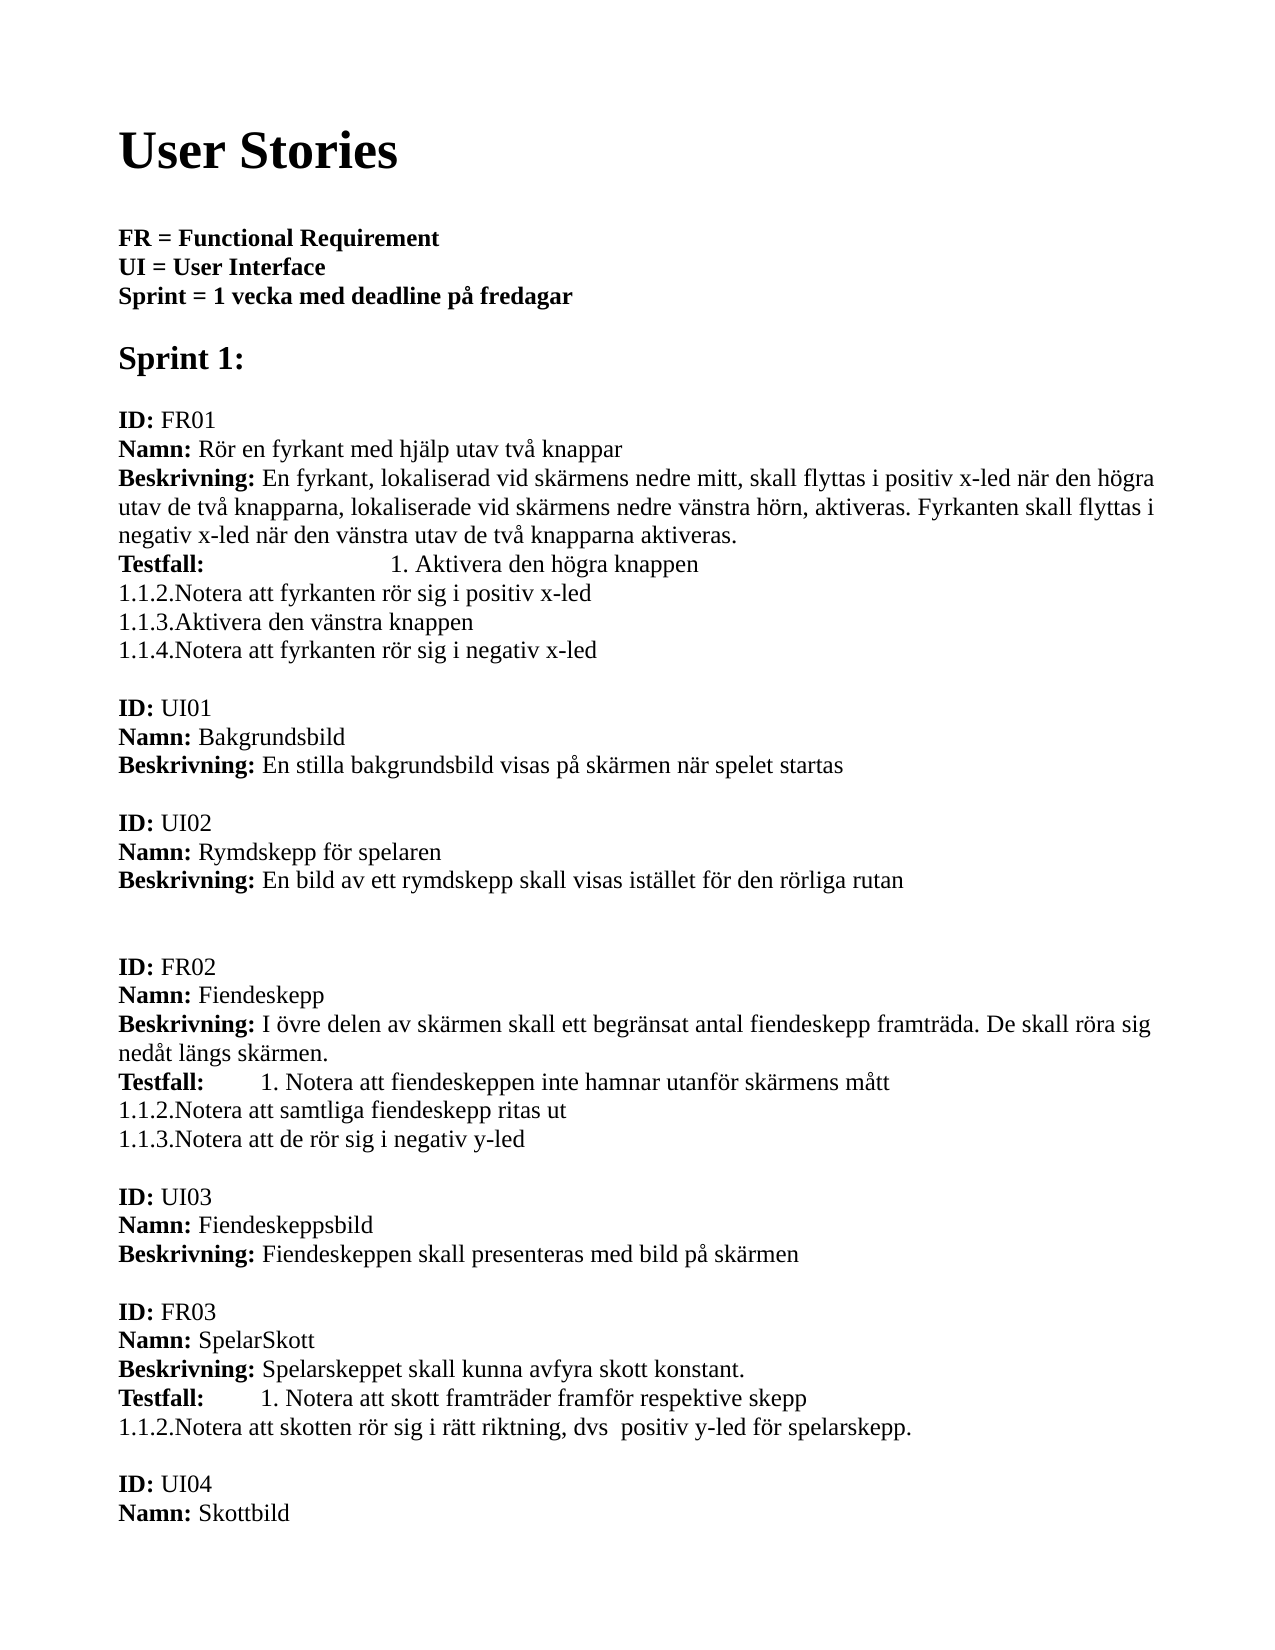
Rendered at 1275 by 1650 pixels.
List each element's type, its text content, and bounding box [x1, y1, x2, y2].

text Beskrivning: En bild av ett rymdskepp skall visas istället för den rörliga rutan [118, 866, 1157, 894]
text Namn: Bakgrundsbild [118, 722, 1157, 751]
text FR = Functional Requirement [118, 223, 1157, 252]
text Sprint 1: [118, 338, 1157, 377]
text Beskrivning: Fiendeskeppen skall presenteras med bild på skärmen [118, 1239, 1157, 1268]
text ID: FR02 [118, 952, 1157, 981]
text Namn: Rymdskepp för spelaren [118, 837, 1157, 866]
list Notera att de rör sig i negativ y-led [118, 1124, 1157, 1153]
text Namn: SpelarSkott [118, 1326, 1157, 1354]
text UI = User Interface [118, 252, 1157, 281]
list Notera att fyrkanten rör sig i negativ x-led [118, 636, 1157, 664]
text ID: FR01 [118, 406, 1157, 434]
text Testfall: 1. Notera att skott framträder framför respektive skepp [118, 1383, 1157, 1412]
text Beskrivning: En fyrkant, lokaliserad vid skärmens nedre mitt, skall flyttas i positiv x-led när den högra utav de två knapparna, lokaliserade vid skärmens nedre vänstra hörn, aktiveras. Fyrkanten skall flyttas i negativ x-led när den vänstra utav de två knapparna aktiveras. [118, 463, 1157, 549]
list Notera att fyrkanten rör sig i positiv x-led [118, 578, 1157, 607]
text Namn: Skottbild [118, 1498, 1157, 1527]
text ID: UI02 [118, 808, 1157, 837]
list Aktivera den vänstra knappen [118, 607, 1157, 636]
text ID: FR03 [118, 1297, 1157, 1326]
text ID: UI01 [118, 693, 1157, 722]
text Testfall: 1. Aktivera den högra knappen [118, 549, 1157, 578]
list Notera att skotten rör sig i rätt riktning, dvs positiv y-led för spelarskepp. [118, 1412, 1157, 1441]
text Namn: Fiendeskepp [118, 981, 1157, 1009]
text Namn: Rör en fyrkant med hjälp utav två knappar [118, 434, 1157, 463]
list Notera att samtliga fiendeskepp ritas ut [118, 1096, 1157, 1124]
text Testfall: 1. Notera att fiendeskeppen inte hamnar utanför skärmens mått [118, 1067, 1157, 1096]
text Beskrivning: Spelarskeppet skall kunna avfyra skott konstant. [118, 1354, 1157, 1383]
text User Stories [118, 118, 1157, 180]
text Sprint = 1 vecka med deadline på fredagar [118, 281, 1157, 310]
text Beskrivning: En stilla bakgrundsbild visas på skärmen när spelet startas [118, 751, 1157, 779]
text Namn: Fiendeskeppsbild [118, 1211, 1157, 1239]
text ID: UI04 [118, 1469, 1157, 1498]
text Beskrivning: I övre delen av skärmen skall ett begränsat antal fiendeskepp framträda. De skall röra sig nedåt längs skärmen. [118, 1009, 1157, 1067]
text ID: UI03 [118, 1182, 1157, 1211]
